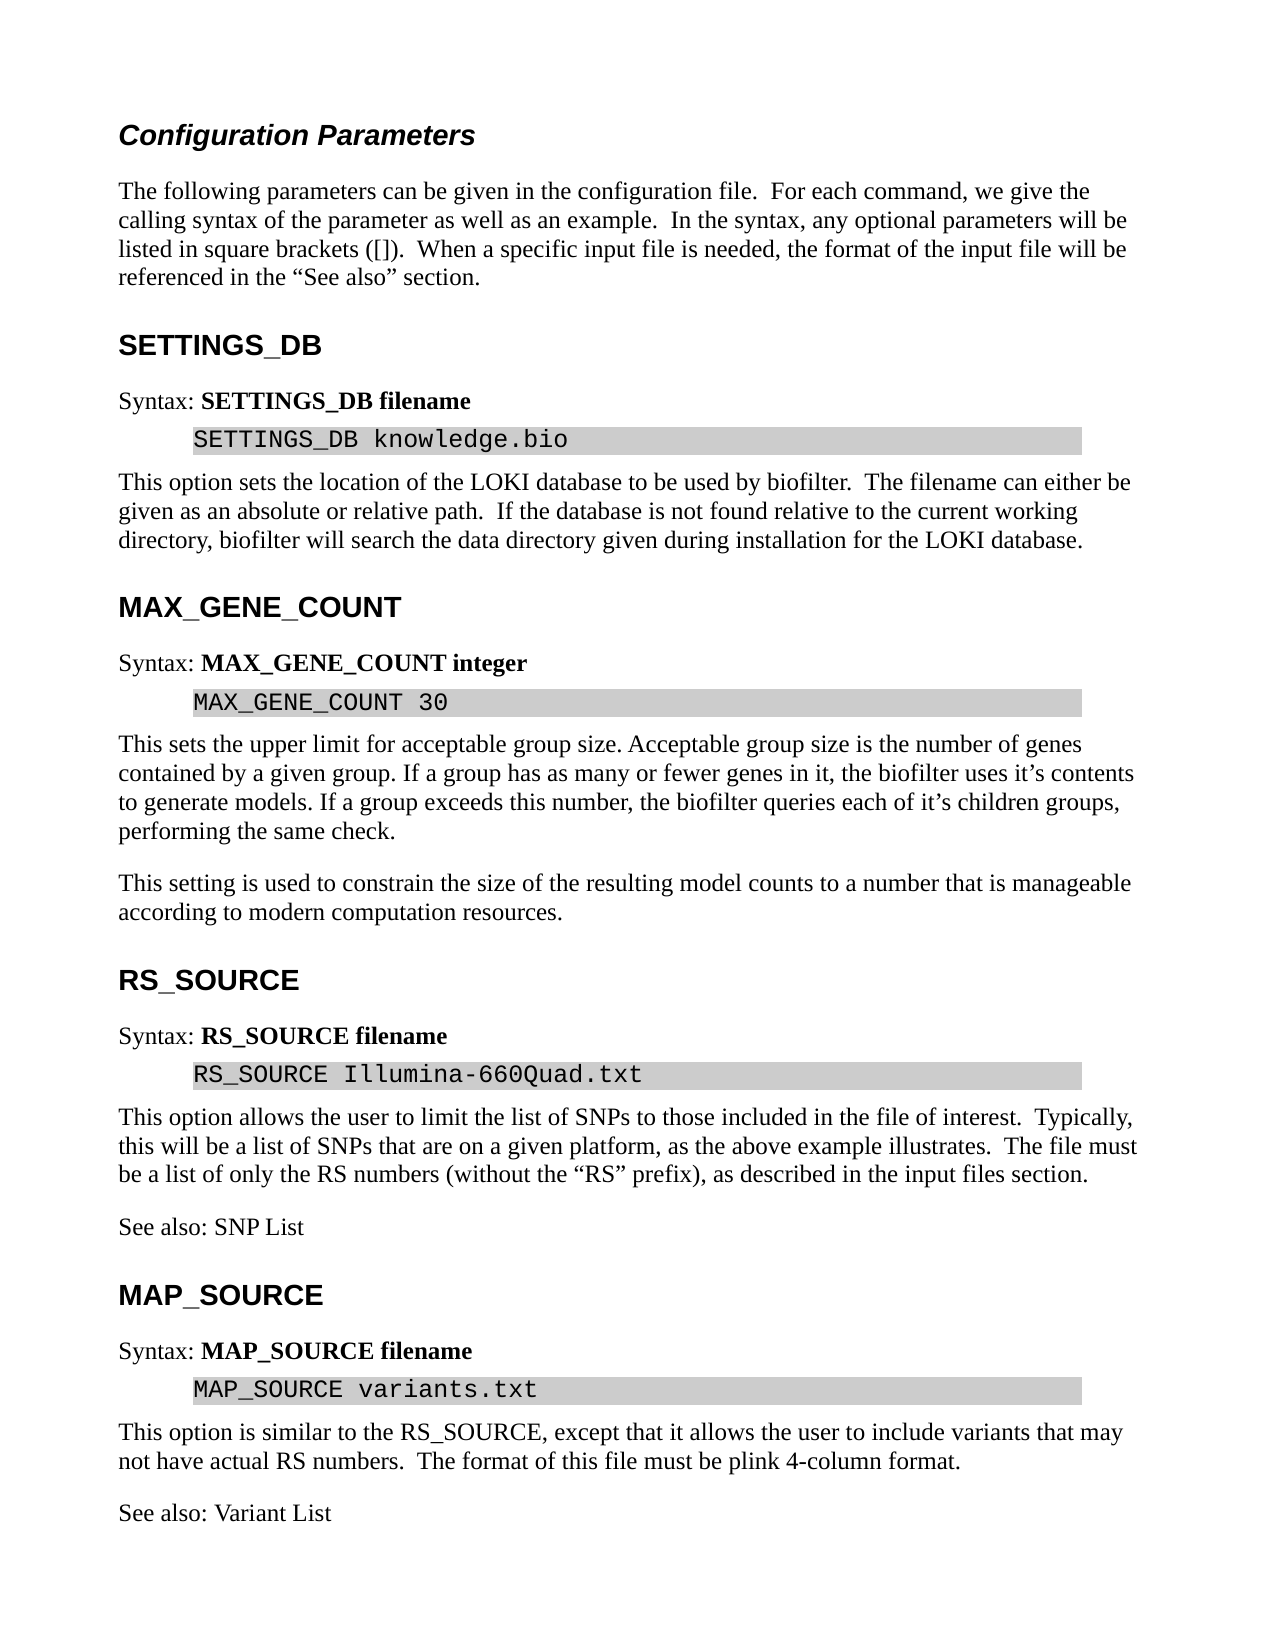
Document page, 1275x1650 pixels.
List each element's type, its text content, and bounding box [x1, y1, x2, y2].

subtitle MAX_GENE_COUNT [118, 590, 1157, 624]
text The following parameters can be given in the configuration file. For each command, we give the calling syntax of the parameter as well as an example. In the syntax, any optional parameters will be listed in square brackets ([]). When a specific input file is needed, the format of the input file will be referenced in the “See also” section. [118, 176, 1157, 291]
text See also: Variant List [118, 1498, 1157, 1527]
text This option is similar to the RS_SOURCE, except that it allows the user to include variants that may not have actual RS numbers. The format of this file must be plink 4-column format. [118, 1417, 1157, 1474]
text SETTINGS_DB knowledge.bio [193, 427, 1082, 455]
text MAP_SOURCE variants.txt [193, 1377, 1082, 1405]
text This option allows the user to limit the list of SNPs to those included in the file of interest. Typically, this will be a list of SNPs that are on a given platform, as the above example illustrates. The file must be a list of only the RS numbers (without the “RS” prefix), as described in the input files section. [118, 1102, 1157, 1188]
subtitle MAP_SOURCE [118, 1278, 1157, 1311]
text See also: SNP List [118, 1212, 1157, 1241]
text Syntax: RS_SOURCE filename [118, 1021, 1157, 1050]
text Syntax: MAP_SOURCE filename [118, 1336, 1157, 1365]
text Syntax: SETTINGS_DB filename [118, 386, 1157, 415]
text This sets the upper limit for acceptable group size. Acceptable group size is the number of genes contained by a given group. If a group has as many or fewer genes in it, the biofilter uses it’s contents to generate models. If a group exceeds this number, the biofilter queries each of it’s children groups, performing the same check. [118, 729, 1157, 844]
subtitle Configuration Parameters [118, 118, 1157, 152]
text This option sets the location of the LOKI database to be used by biofilter. The filename can either be given as an absolute or relative path. If the database is not found relative to the current working directory, biofilter will search the data directory given during installation for the LOKI database. [118, 467, 1157, 553]
text MAX_GENE_COUNT 30 [193, 689, 1082, 717]
text RS_SOURCE Illumina-660Quad.txt [193, 1062, 1082, 1090]
text This setting is used to constrain the size of the resulting model counts to a number that is manageable according to modern computation resources. [118, 868, 1157, 926]
text Syntax: MAX_GENE_COUNT integer [118, 648, 1157, 677]
subtitle SETTINGS_DB [118, 328, 1157, 362]
subtitle RS_SOURCE [118, 963, 1157, 996]
